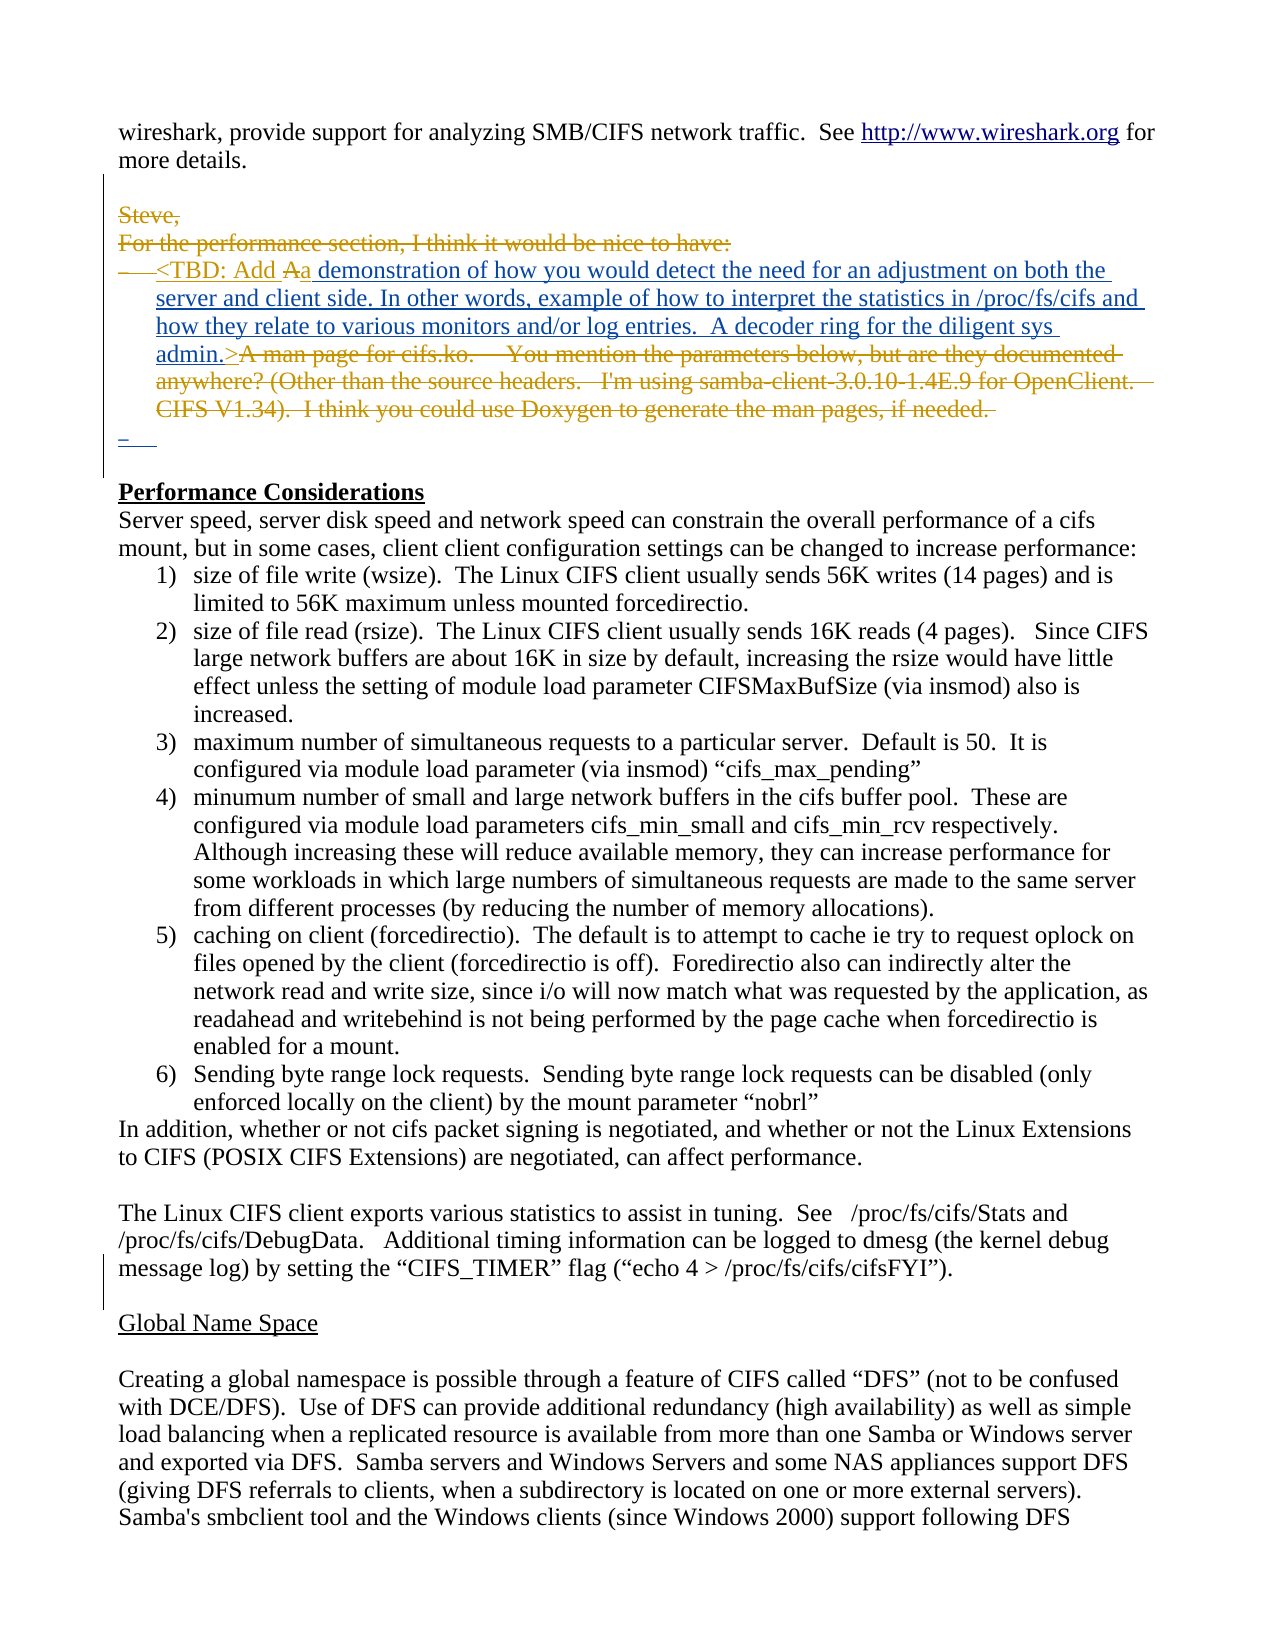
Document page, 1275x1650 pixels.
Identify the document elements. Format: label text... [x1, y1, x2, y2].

list size of file write (wsize). The Linux CIFS client usually sends 56K writes (14 pages) and is limited to 56K maximum unless mounted forcedirectio. [156, 561, 1157, 617]
list <TBD: Add a demonstration of how you would detect the need for an adjustment on both the server and client side. In other words, example of how to interpret the statistics in /proc/fs/cifs and how they relate to various monitors and/or log entries. A decoder ring for the diligent sys admin.> [118, 257, 1157, 423]
text wireshark, provide support for analyzing SMB/CIFS network traffic. See http://www.wireshark.org for more details. [118, 118, 1157, 173]
list maximum number of simultaneous requests to a particular server. Default is 50. It is configured via module load parameter (via insmod) “cifs_max_pending” [156, 728, 1157, 783]
text Performance Considerations [118, 478, 1157, 506]
text The Linux CIFS client exports various statistics to assist in tuning. See /proc/fs/cifs/Stats and /proc/fs/cifs/DebugData. Additional timing information can be logged to dmesg (the kernel debug message log) by setting the “CIFS_TIMER” flag (“echo 4 > /proc/fs/cifs/cifsFYI”). [118, 1199, 1157, 1282]
list Sending byte range lock requests. Sending byte range lock requests can be disabled (only enforced locally on the client) by the mount parameter “nobrl” [156, 1060, 1157, 1116]
list size of file read (rsize). The Linux CIFS client usually sends 16K reads (4 pages). Since CIFS large network buffers are about 16K in size by default, increasing the rsize would have little effect unless the setting of module load parameter CIFSMaxBufSize (via insmod) also is increased. [156, 617, 1157, 728]
text Global Name Space [118, 1309, 1157, 1337]
text Server speed, server disk speed and network speed can constrain the overall performance of a cifs mount, but in some cases, client client configuration settings can be changed to increase performance: [118, 506, 1157, 561]
text Creating a global namespace is possible through a feature of CIFS called “DFS” (not to be confused with DCE/DFS). Use of DFS can provide additional redundancy (high availability) as well as simple load balancing when a replicated resource is available from more than one Samba or Windows server and exported via DFS. Samba servers and Windows Servers and some NAS appliances support DFS (giving DFS referrals to clients, when a subdirectory is located on one or more external servers). Samba's smbclient tool and the Windows clients (since Windows 2000) support following DFS [118, 1365, 1157, 1531]
text In addition, whether or not cifs packet signing is negotiated, and whether or not the Linux Extensions to CIFS (POSIX CIFS Extensions) are negotiated, can affect performance. [118, 1116, 1157, 1171]
list minumum number of small and large network buffers in the cifs buffer pool. These are configured via module load parameters cifs_min_small and cifs_min_rcv respectively. Although increasing these will reduce available memory, they can increase performance for some workloads in which large numbers of simultaneous requests are made to the same server from different processes (by reducing the number of memory allocations). [156, 783, 1157, 922]
list caching on client (forcedirectio). The default is to attempt to cache ie try to request oplock on files opened by the client (forcedirectio is off). Foredirectio also can indirectly alter the network read and write size, since i/o will now match what was requested by the application, as readahead and writebehind is not being performed by the page cache when forcedirectio is enabled for a mount. [156, 922, 1157, 1060]
